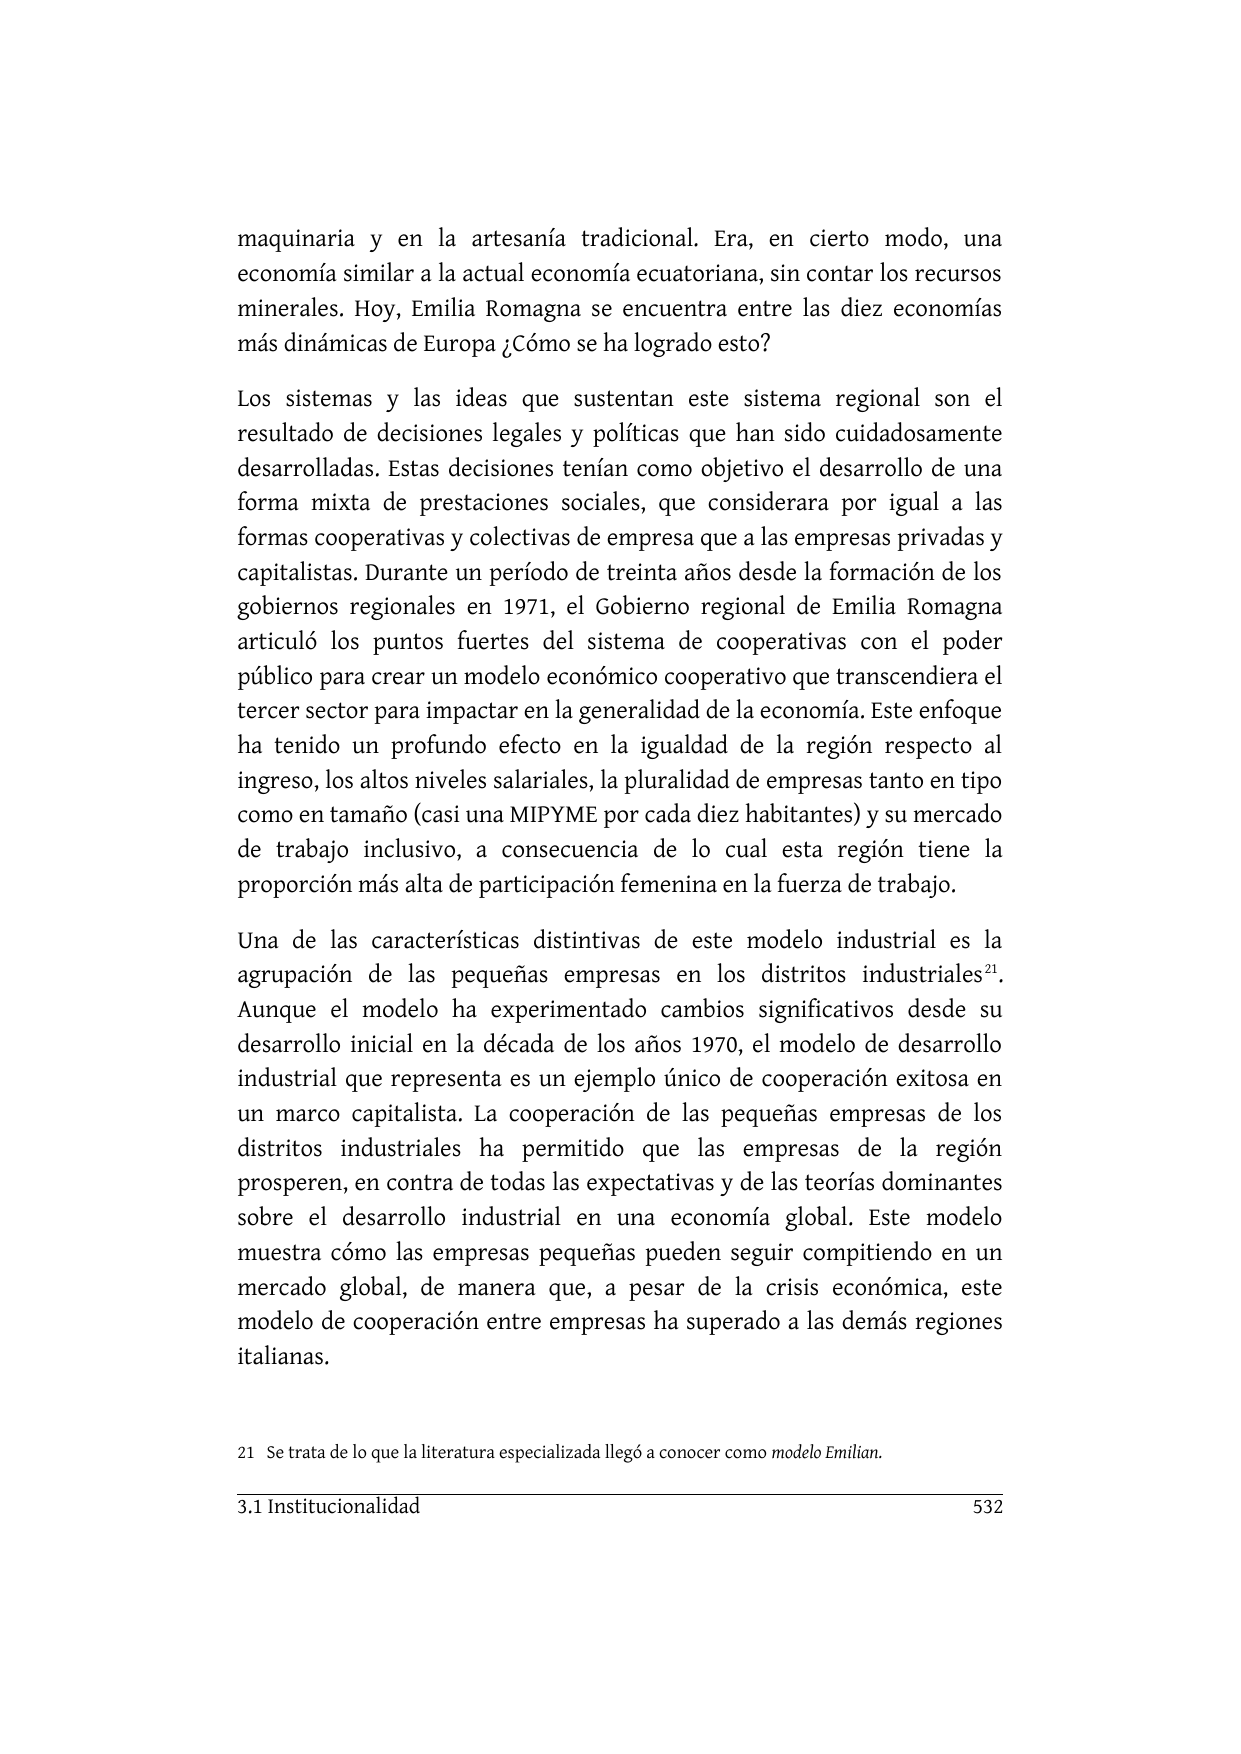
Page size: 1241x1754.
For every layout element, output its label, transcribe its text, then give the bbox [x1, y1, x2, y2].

text maquinaria y en la artesanía tradicional. Era, en cierto modo, una economía similar a la actual economía ecuatoriana, sin contar los recursos minerales. Hoy, Emilia Romagna se encuentra entre las diez economías más dinámicas de Europa ¿Cómo se ha logrado esto? [237, 225, 1003, 358]
text Los sistemas y las ideas que sustentan este sistema regional son el resultado de decisiones legales y políticas que han sido cuidadosamente desarrolladas. Estas decisiones tenían como objetivo el desarrollo de una forma mixta de prestaciones sociales, que considerara por igual a las formas cooperativas y colectivas de empresa que a las empresas privadas y capitalistas. Durante un período de treinta años desde la formación de los gobiernos regionales en 1971, el Gobierno regional de Emilia Romagna articuló los puntos fuertes del sistema de cooperativas con el poder público para crear un modelo económico cooperativo que transcendiera el tercer sector para impactar en la generalidad de la economía. Este enfoque ha tenido un profundo efecto en la igualdad de la región respecto al ingreso, los altos niveles salariales, la pluralidad de empresas tanto en tipo como en tamaño (casi una MIPYME por cada diez habitantes) y su mercado de trabajo inclusivo, a consecuencia de lo cual esta región tiene la proporción más alta de participación femenina en la fuerza de trabajo. [237, 385, 1003, 899]
text Una de las características distintivas de este modelo industrial es la agrupación de las pequeñas empresas en los distritos industriales. Aunque el modelo ha experimentado cambios significativos desde su desarrollo inicial en la década de los años 1970, el modelo de desarrollo industrial que representa es un ejemplo único de cooperación exitosa en un marco capitalista. La cooperación de las pequeñas empresas de los distritos industriales ha permitido que las empresas de la región prosperen, en contra de todas las expectativas y de las teorías dominantes sobre el desarrollo industrial en una economía global. Este modelo muestra cómo las empresas pequeñas pueden seguir compitiendo en un mercado global, de manera que, a pesar de la crisis económica, este modelo de cooperación entre empresas ha superado a las demás regiones italianas. [237, 926, 1003, 1371]
text Se trata de lo que la literatura especializada llegó a conocer como modelo Emilian. [237, 1442, 1003, 1464]
